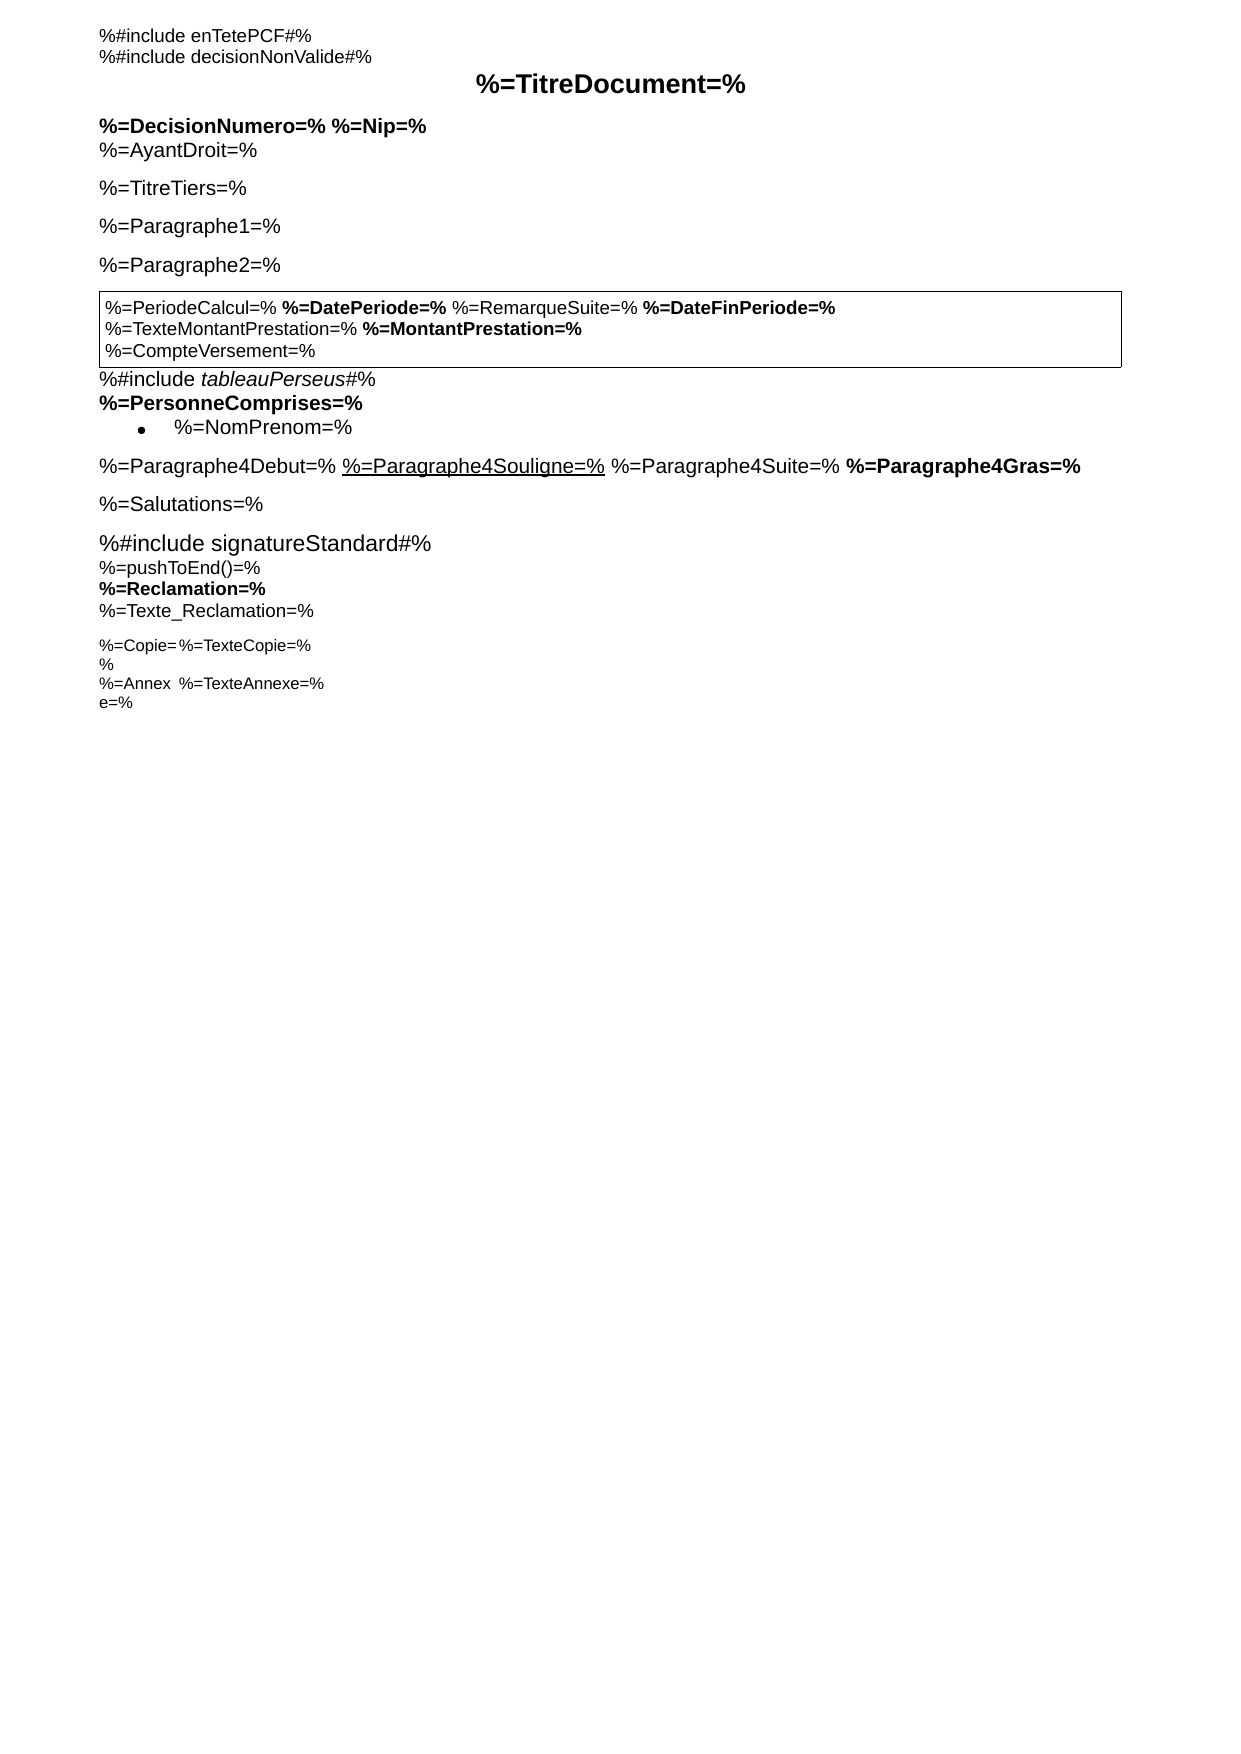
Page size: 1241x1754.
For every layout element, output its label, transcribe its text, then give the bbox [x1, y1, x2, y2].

table_header %=TexteCopie=% [179, 636, 1122, 674]
text %#include decisionNonValide#% [99, 46, 1122, 68]
table_header %=Annexe=% [99, 674, 178, 712]
table_header %=PeriodeCalcul=% %=DatePeriode=% %=RemarqueSuite=% %=DateFinPeriode=% %=TexteMontantPrestation=% %=MontantPrestation=% %=CompteVersement=% [100, 292, 1121, 367]
text %=DecisionNumero=% %=Nip=% [99, 113, 1122, 137]
text %=AyantDroit=% [99, 137, 1122, 161]
text %=Texte_Reclamation=% [99, 599, 1122, 621]
text %=TitreDocument=% [99, 68, 1122, 99]
text %#include tableauPerseus#% [99, 367, 1122, 391]
text %=Salutations=% [99, 492, 1122, 516]
text %=TitreTiers=% [99, 176, 1122, 200]
text %#include signatureStandard#% [99, 530, 1122, 556]
table_header %=Copie=% [99, 636, 178, 674]
list %=NomPrenom=% [136, 415, 1117, 439]
text %=PersonneComprises=% [99, 391, 1122, 415]
table_header %=TexteAnnexe=% [179, 674, 1122, 712]
text %=Paragraphe1=% [99, 214, 1122, 238]
text %=pushToEnd()=% [99, 556, 1122, 578]
text %=Paragraphe4Debut=% %=Paragraphe4Souligne=% %=Paragraphe4Suite=% %=Paragraphe4Gras=% [99, 453, 1122, 477]
text %=Reclamation=% [99, 578, 1122, 599]
text %#include enTetePCF#% [99, 25, 1122, 46]
text %=Paragraphe2=% [99, 252, 1122, 276]
